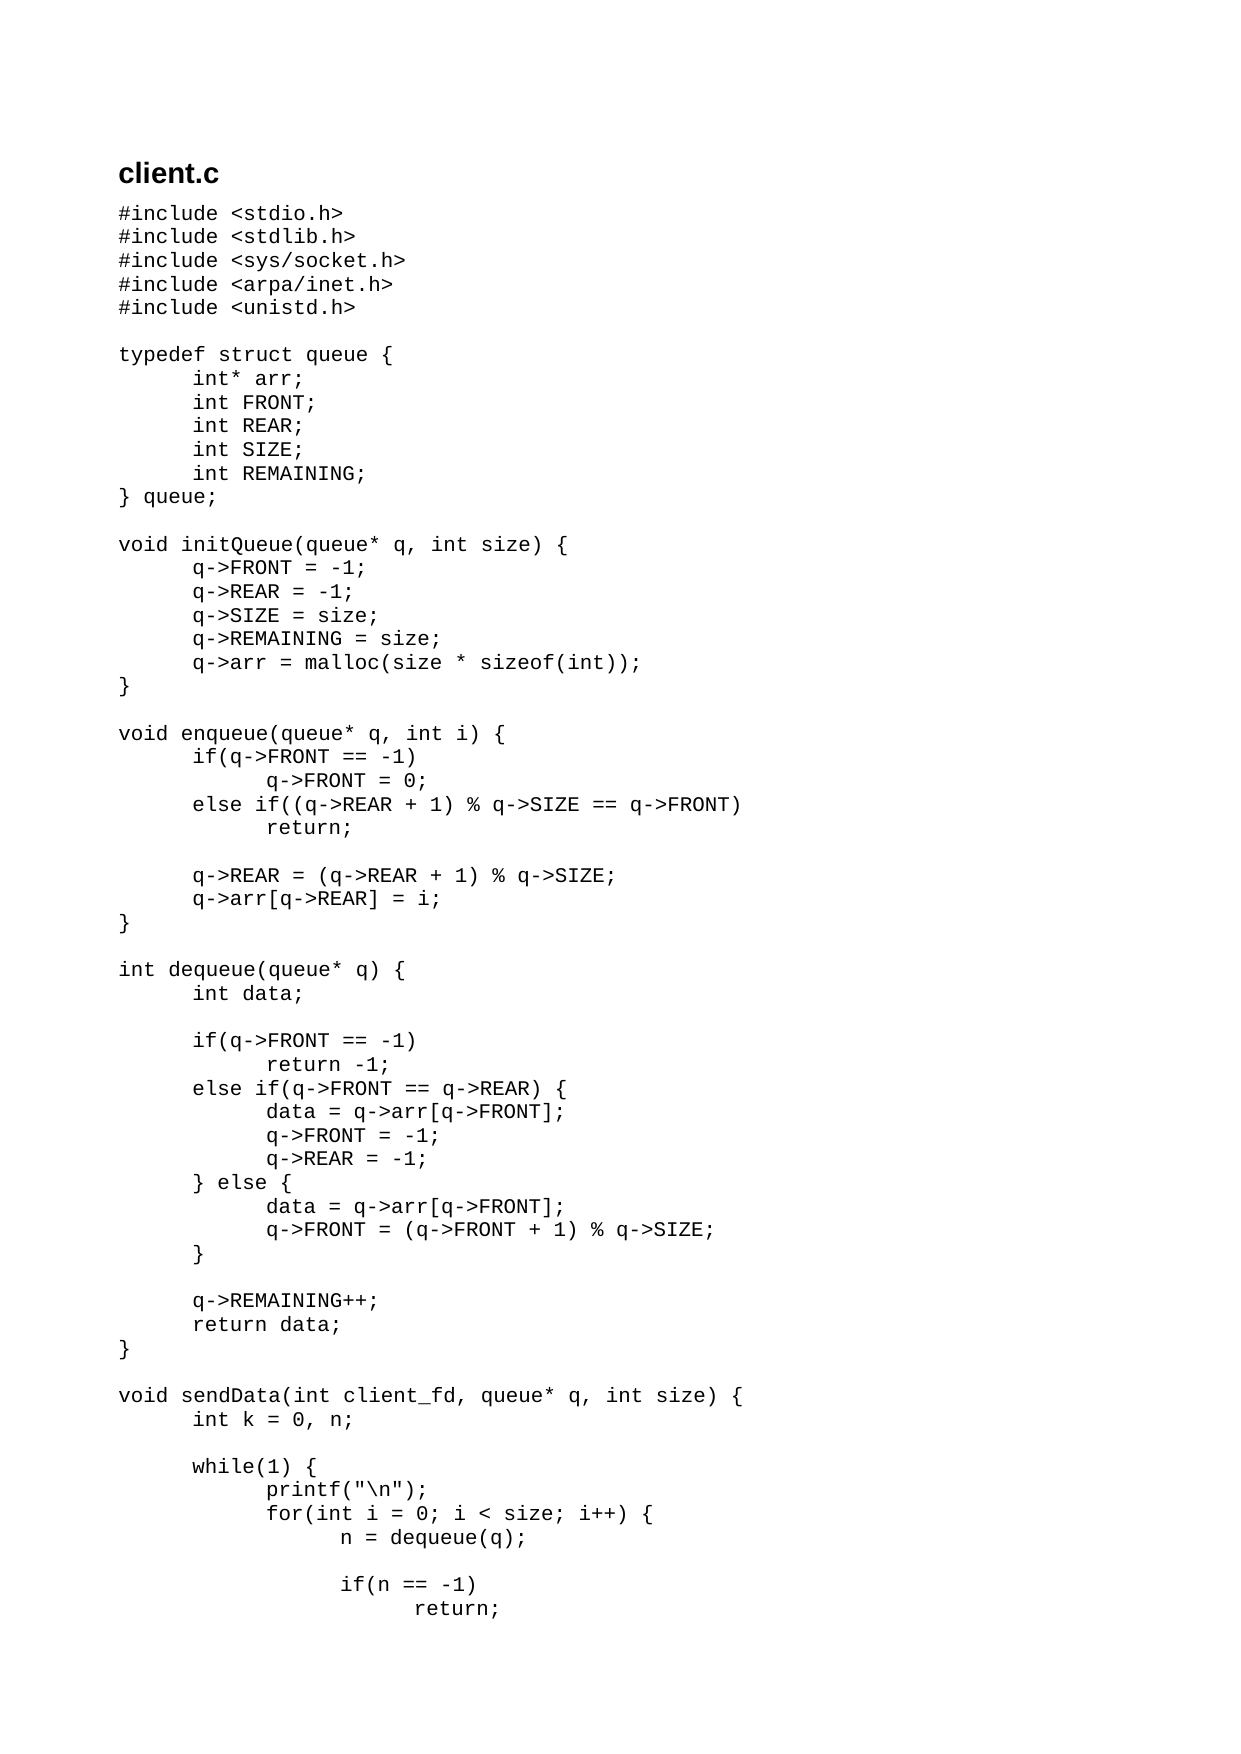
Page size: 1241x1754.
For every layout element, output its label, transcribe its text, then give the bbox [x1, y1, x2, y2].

text q->FRONT = -1; [118, 557, 1122, 581]
text } [118, 912, 1122, 936]
text q->REAR = -1; [118, 1148, 1122, 1172]
text q->REMAINING = size; [118, 628, 1122, 652]
text n = dequeue(q); [118, 1527, 1122, 1550]
text } [118, 676, 1122, 699]
text q->REAR = (q->REAR + 1) % q->SIZE; [118, 865, 1122, 888]
text typedef struct queue { [118, 344, 1122, 368]
text q->FRONT = 0; [118, 770, 1122, 794]
text int* arr; [118, 368, 1122, 392]
text #include <arpa/inet.h> [118, 273, 1122, 297]
text while(1) { [118, 1456, 1122, 1479]
text return; [118, 1598, 1122, 1621]
text else if((q->REAR + 1) % q->SIZE == q->FRONT) [118, 794, 1122, 817]
text #include <unistd.h> [118, 297, 1122, 321]
text } [118, 1338, 1122, 1361]
text printf("\n"); [118, 1479, 1122, 1503]
text return data; [118, 1314, 1122, 1338]
text if(q->FRONT == -1) [118, 1030, 1122, 1054]
text int k = 0, n; [118, 1408, 1122, 1432]
text for(int i = 0; i < size; i++) { [118, 1503, 1122, 1527]
text int REAR; [118, 415, 1122, 439]
text if(q->FRONT == -1) [118, 746, 1122, 770]
text else if(q->FRONT == q->REAR) { [118, 1077, 1122, 1101]
text q->SIZE = size; [118, 604, 1122, 628]
text } queue; [118, 486, 1122, 510]
text return; [118, 817, 1122, 841]
text #include <stdio.h> [118, 203, 1122, 226]
text if(n == -1) [118, 1574, 1122, 1598]
text int data; [118, 983, 1122, 1007]
text q->arr = malloc(size * sizeof(int)); [118, 652, 1122, 676]
text q->FRONT = -1; [118, 1125, 1122, 1148]
text void initQueue(queue* q, int size) { [118, 534, 1122, 557]
text q->REAR = -1; [118, 581, 1122, 604]
text #include <sys/socket.h> [118, 250, 1122, 273]
text } [118, 1243, 1122, 1267]
text #include <stdlib.h> [118, 226, 1122, 250]
text int REMAINING; [118, 463, 1122, 486]
text } else { [118, 1172, 1122, 1196]
subtitle client.c [118, 156, 1122, 190]
text q->REMAINING++; [118, 1290, 1122, 1314]
text int FRONT; [118, 392, 1122, 415]
text int dequeue(queue* q) { [118, 959, 1122, 983]
text data = q->arr[q->FRONT]; [118, 1101, 1122, 1125]
text void enqueue(queue* q, int i) { [118, 723, 1122, 746]
text data = q->arr[q->FRONT]; [118, 1196, 1122, 1219]
text void sendData(int client_fd, queue* q, int size) { [118, 1385, 1122, 1408]
text int SIZE; [118, 439, 1122, 463]
text q->FRONT = (q->FRONT + 1) % q->SIZE; [118, 1219, 1122, 1243]
text return -1; [118, 1054, 1122, 1077]
text q->arr[q->REAR] = i; [118, 888, 1122, 912]
